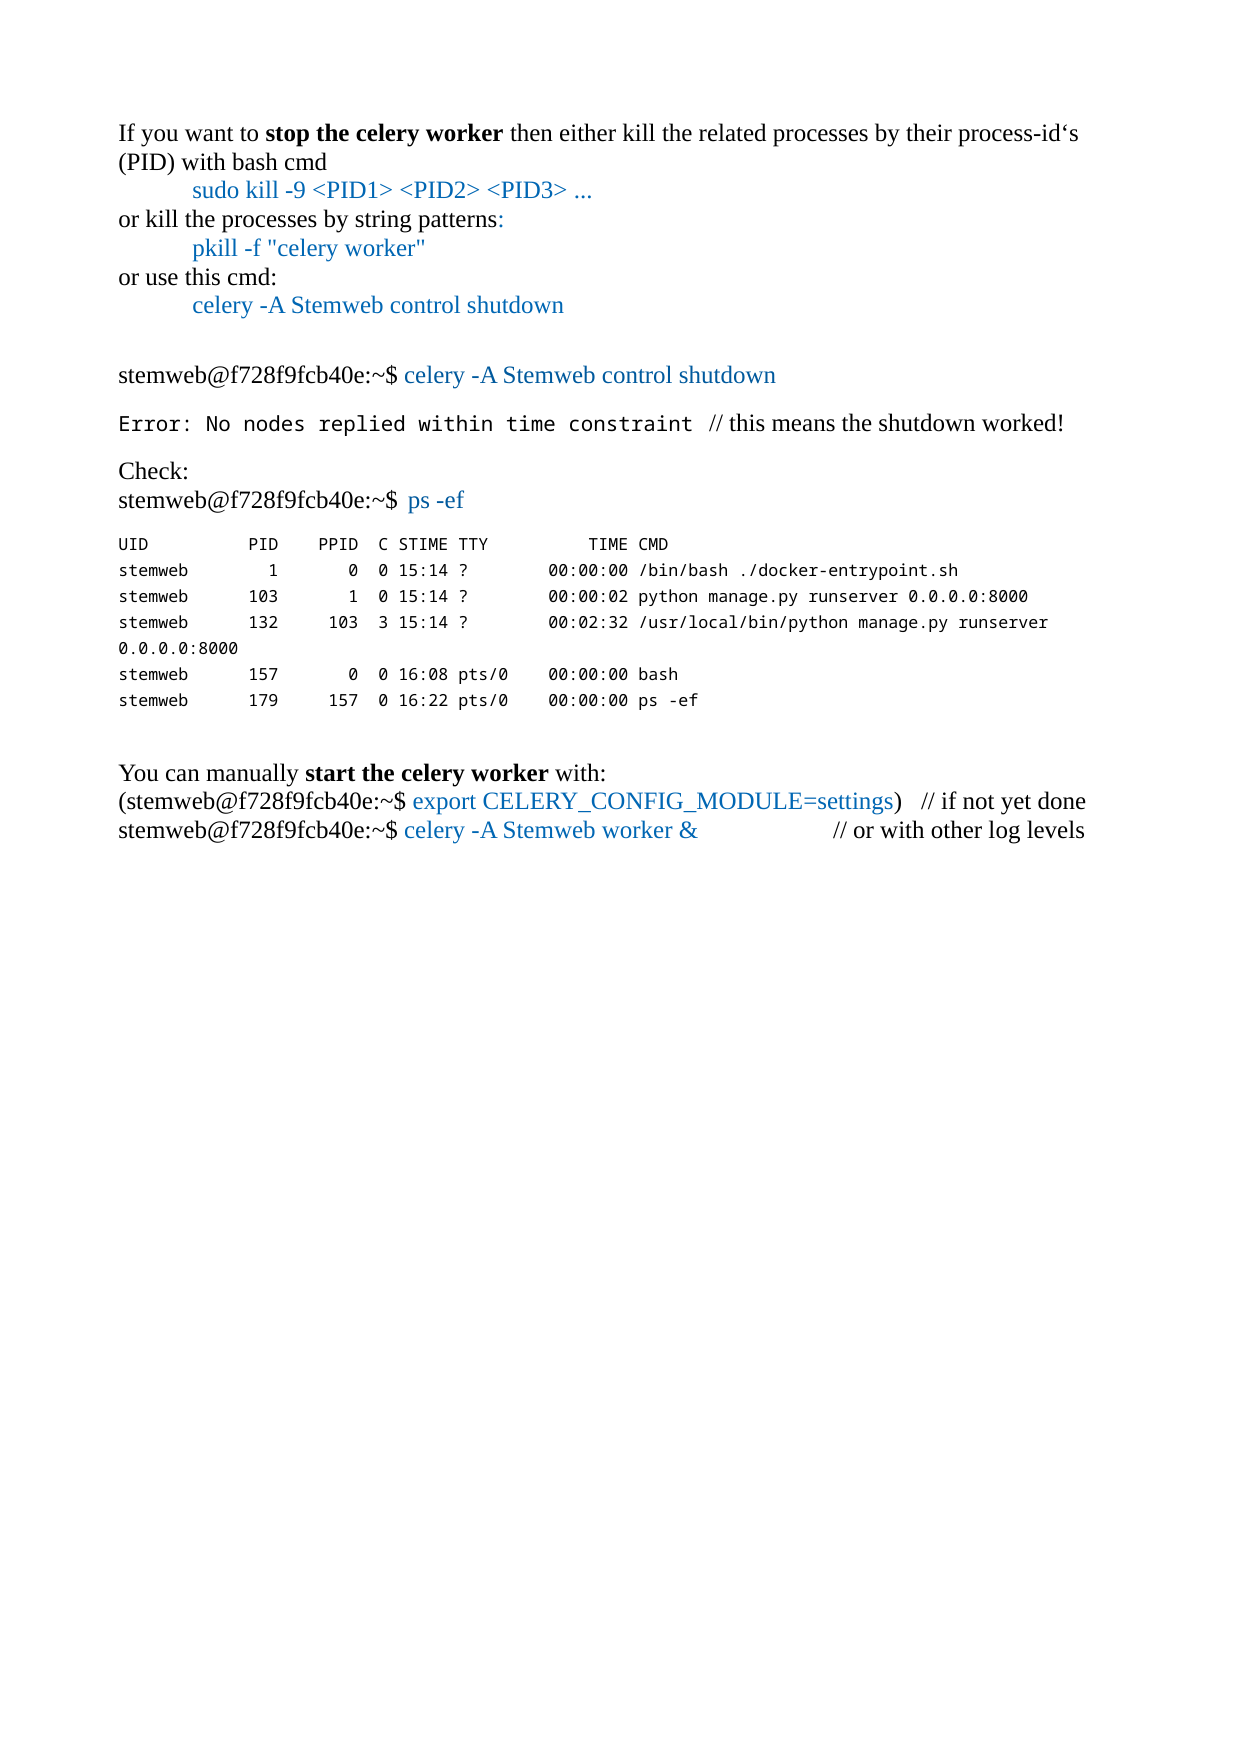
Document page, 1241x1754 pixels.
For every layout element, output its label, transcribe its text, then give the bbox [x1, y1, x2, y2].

text stemweb@f728f9fcb40e:~$ celery -A Stemweb worker & // or with other log levels [118, 815, 1122, 844]
text Error: No nodes replied within time constraint // this means the shutdown worked! [118, 408, 1122, 437]
text (stemweb@f728f9fcb40e:~$ export CELERY_CONFIG_MODULE=settings) // if not yet done [118, 786, 1122, 815]
text pkill -f "celery worker" [118, 233, 1122, 262]
text celery -A Stemweb control shutdown [118, 291, 1122, 319]
text stemweb@f728f9fcb40e:~$ ps -ef [118, 485, 1122, 513]
text or use this cmd: [118, 262, 1122, 291]
text or kill the processes by string patterns: [118, 204, 1122, 233]
text UID PID PPID C STIME TTY TIME CMD stemweb 1 0 0 15:14 ? 00:00:00 /bin/bash ./docker-entrypoint.sh stemweb 103 1 0 15:14 ? 00:00:02 python manage.py runserver 0.0.0.0:8000 stemweb 132 103 3 15:14 ? 00:02:32 /usr/local/bin/python manage.py runserver 0.0.0.0:8000 stemweb 157 0 0 16:08 pts/0 00:00:00 bash stemweb 179 157 0 16:22 pts/0 00:00:00 ps -ef [118, 532, 1122, 711]
text If you want to stop the celery worker then either kill the related processes by their process-id‘s (PID) with bash cmd sudo kill -9 <PID1> <PID2> <PID3> ... [118, 118, 1122, 204]
text stemweb@f728f9fcb40e:~$ celery -A Stemweb control shutdown [118, 360, 1122, 389]
text Check: [118, 456, 1122, 485]
text You can manually start the celery worker with: [118, 758, 1122, 786]
